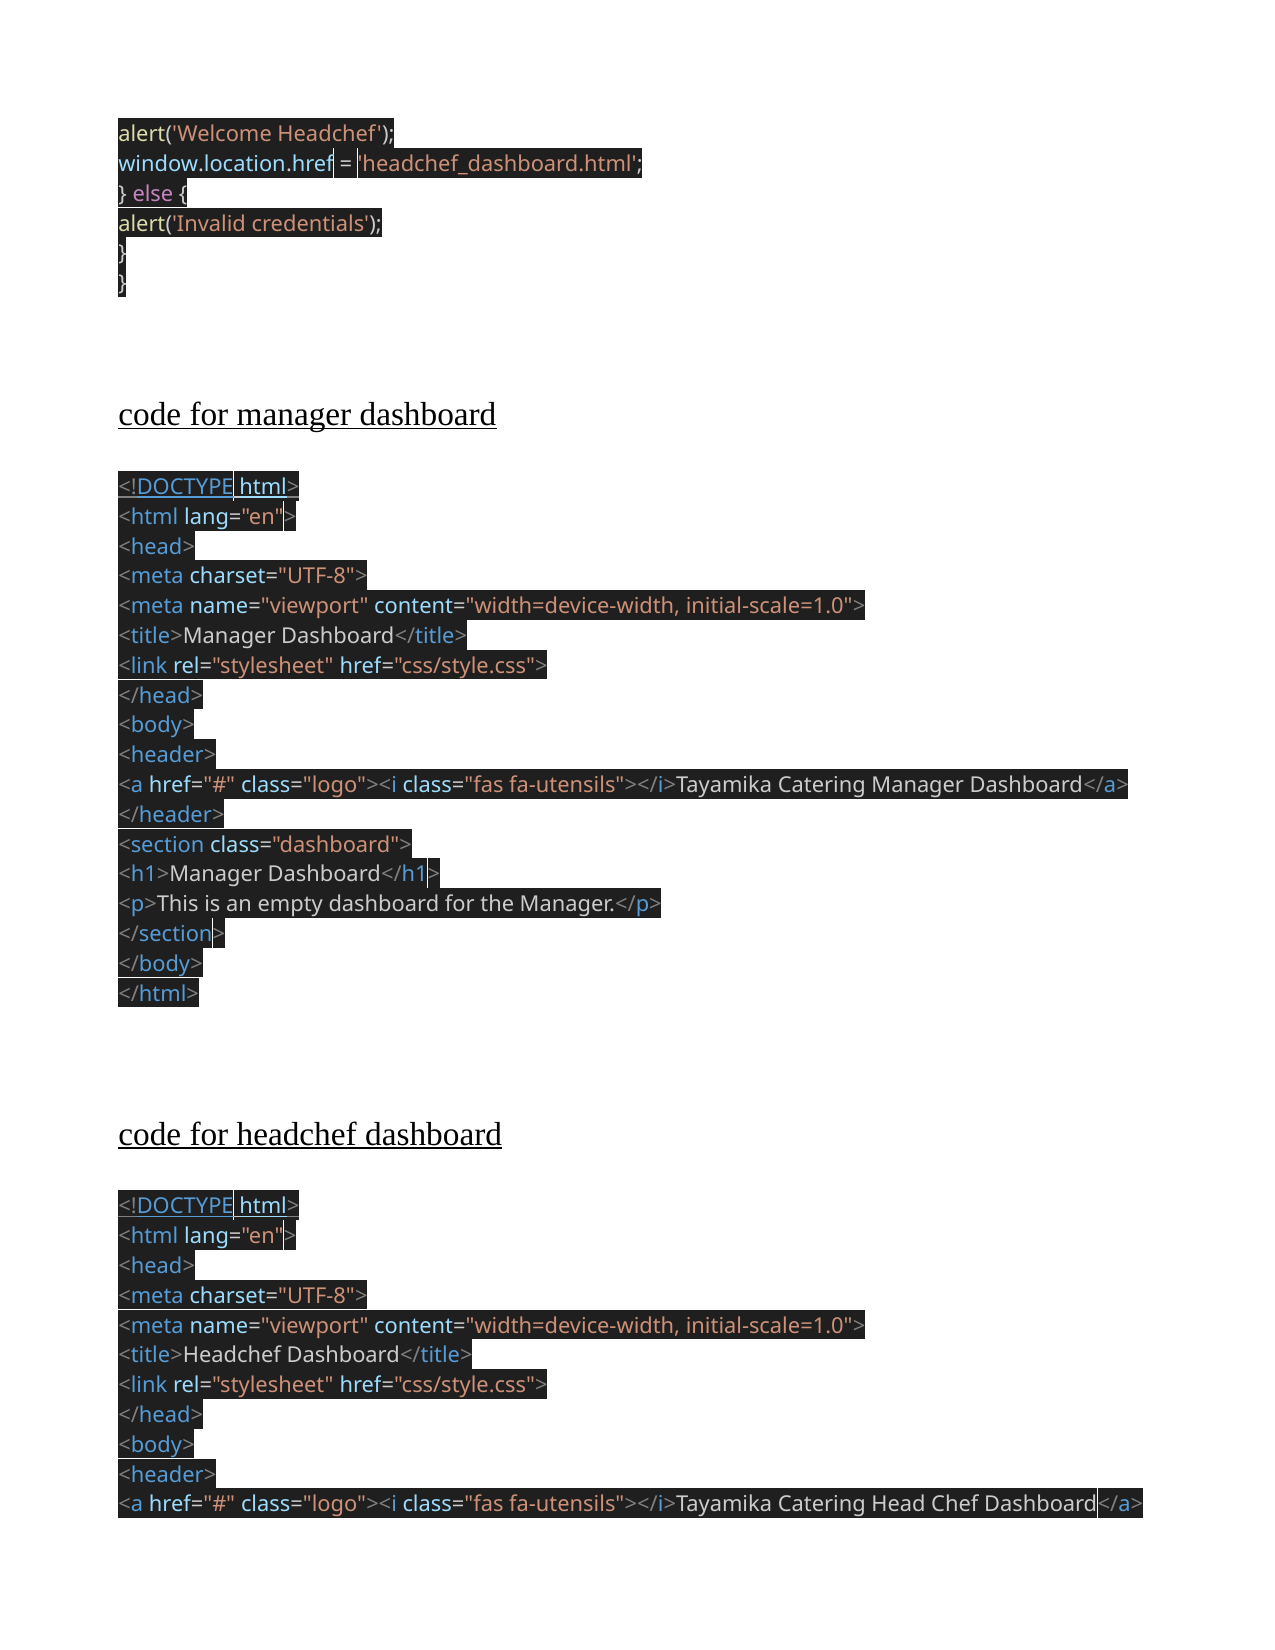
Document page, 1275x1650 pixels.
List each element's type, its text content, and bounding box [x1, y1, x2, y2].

text <meta charset="UTF-8"> [118, 560, 1157, 590]
text <header> [118, 1458, 1157, 1488]
text code for manager dashboard [118, 394, 1157, 433]
text alert('Invalid credentials'); [118, 207, 1157, 237]
text </section> [118, 918, 1157, 948]
text } [118, 267, 1157, 297]
text </header> [118, 799, 1157, 828]
text <meta name="viewport" content="width=device-width, initial-scale=1.0"> [118, 590, 1157, 620]
text <title>Manager Dashboard</title> [118, 620, 1157, 650]
text alert('Welcome Headchef'); [118, 118, 1157, 148]
text </head> [118, 679, 1157, 709]
text <head> [118, 1250, 1157, 1280]
text <title>Headchef Dashboard</title> [118, 1339, 1157, 1369]
text <h1>Manager Dashboard</h1> [118, 858, 1157, 888]
text <section class="dashboard"> [118, 828, 1157, 858]
text <html lang="en"> [118, 1220, 1157, 1250]
text </body> [118, 948, 1157, 977]
text } else { [118, 178, 1157, 207]
text <link rel="stylesheet" href="css/style.css"> [118, 1369, 1157, 1399]
text <!DOCTYPE html> [118, 1190, 1157, 1220]
text </head> [118, 1399, 1157, 1429]
text <meta name="viewport" content="width=device-width, initial-scale=1.0"> [118, 1309, 1157, 1339]
text <a href="#" class="logo"><i class="fas fa-utensils"></i>Tayamika Catering Manager Dashboard</a> [118, 769, 1157, 799]
text <body> [118, 709, 1157, 739]
text <a href="#" class="logo"><i class="fas fa-utensils"></i>Tayamika Catering Head Chef Dashboard</a> [118, 1488, 1157, 1518]
text code for headchef dashboard [118, 1114, 1157, 1152]
text <meta charset="UTF-8"> [118, 1280, 1157, 1309]
text window.location.href = 'headchef_dashboard.html'; [118, 148, 1157, 178]
text <body> [118, 1429, 1157, 1458]
text <header> [118, 739, 1157, 769]
text </html> [118, 977, 1157, 1007]
text <!DOCTYPE html> [118, 471, 1157, 501]
text <p>This is an empty dashboard for the Manager.</p> [118, 888, 1157, 918]
text <head> [118, 531, 1157, 560]
text <html lang="en"> [118, 501, 1157, 531]
text } [118, 237, 1157, 267]
text <link rel="stylesheet" href="css/style.css"> [118, 650, 1157, 679]
